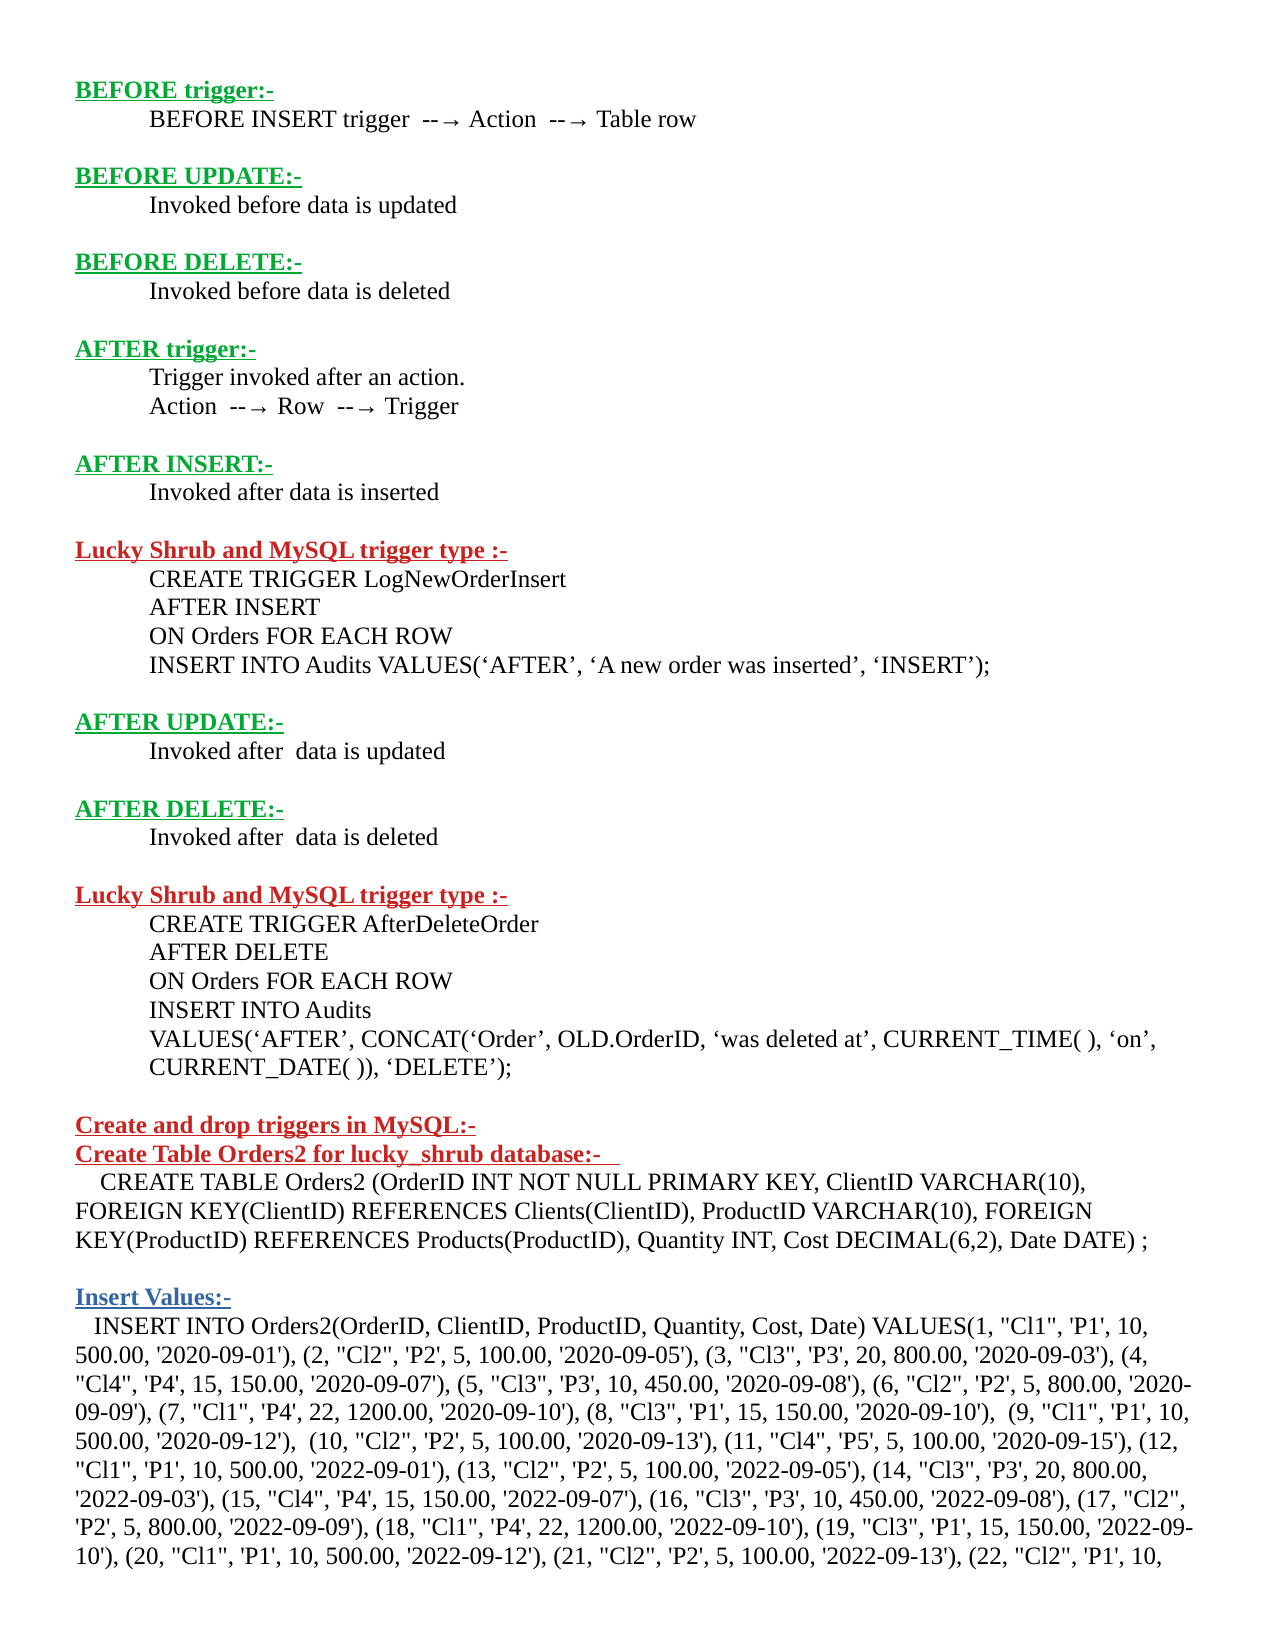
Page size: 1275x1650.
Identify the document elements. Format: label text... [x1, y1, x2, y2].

text VALUES(‘AFTER’, CONCAT(‘Order’, OLD.OrderID, ‘was deleted at’, CURRENT_TIME( ), ‘on’, CURRENT_DATE( )), ‘DELETE’); [75, 1024, 1200, 1081]
text Invoked before data is updated [75, 190, 1200, 219]
text INSERT INTO Orders2(OrderID, ClientID, ProductID, Quantity, Cost, Date) VALUES(1, "Cl1", 'P1', 10, 500.00, '2020-09-01'), (2, "Cl2", 'P2', 5, 100.00, '2020-09-05'), (3, "Cl3", 'P3', 20, 800.00, '2020-09-03'), (4, "Cl4", 'P4', 15, 150.00, '2020-09-07'), (5, "Cl3", 'P3', 10, 450.00, '2020-09-08'), (6, "Cl2", 'P2', 5, 800.00, '2020-09-09'), (7, "Cl1", 'P4', 22, 1200.00, '2020-09-10'), (8, "Cl3", 'P1', 15, 150.00, '2020-09-10'), (9, "Cl1", 'P1', 10, 500.00, '2020-09-12'), (10, "Cl2", 'P2', 5, 100.00, '2020-09-13'), (11, "Cl4", 'P5', 5, 100.00, '2020-09-15'), (12, "Cl1", 'P1', 10, 500.00, '2022-09-01'), (13, "Cl2", 'P2', 5, 100.00, '2022-09-05'), (14, "Cl3", 'P3', 20, 800.00, '2022-09-03'), (15, "Cl4", 'P4', 15, 150.00, '2022-09-07'), (16, "Cl3", 'P3', 10, 450.00, '2022-09-08'), (17, "Cl2", 'P2', 5, 800.00, '2022-09-09'), (18, "Cl1", 'P4', 22, 1200.00, '2022-09-10'), (19, "Cl3", 'P1', 15, 150.00, '2022-09-10'), (20, "Cl1", 'P1', 10, 500.00, '2022-09-12'), (21, "Cl2", 'P2', 5, 100.00, '2022-09-13'), (22, "Cl2", 'P1', 10, [75, 1311, 1200, 1570]
text ON Orders FOR EACH ROW [75, 621, 1200, 650]
text Invoked after data is updated [75, 736, 1200, 765]
text Invoked after data is deleted [75, 822, 1200, 851]
text Action --→ Row --→ Trigger [75, 391, 1200, 420]
text AFTER DELETE [75, 937, 1200, 966]
text Lucky Shrub and MySQL trigger type :- [75, 880, 1200, 909]
text Invoked after data is inserted [75, 477, 1200, 506]
text AFTER DELETE:- [75, 794, 1200, 822]
text INSERT INTO Audits [75, 995, 1200, 1024]
text CREATE TRIGGER LogNewOrderInsert [75, 564, 1200, 592]
text AFTER INSERT [75, 592, 1200, 621]
text Insert Values:- [75, 1282, 1200, 1311]
text AFTER INSERT:- [75, 449, 1200, 477]
text Invoked before data is deleted [75, 276, 1200, 305]
text CREATE TABLE Orders2 (OrderID INT NOT NULL PRIMARY KEY, ClientID VARCHAR(10), FOREIGN KEY(ClientID) REFERENCES Clients(ClientID), ProductID VARCHAR(10), FOREIGN KEY(ProductID) REFERENCES Products(ProductID), Quantity INT, Cost DECIMAL(6,2), Date DATE) ; [75, 1167, 1200, 1254]
text AFTER UPDATE:- [75, 707, 1200, 736]
text BEFORE trigger:- [75, 75, 1200, 104]
text AFTER trigger:- [75, 334, 1200, 362]
text INSERT INTO Audits VALUES(‘AFTER’, ‘A new order was inserted’, ‘INSERT’); [75, 650, 1200, 679]
text BEFORE DELETE:- [75, 247, 1200, 276]
text BEFORE UPDATE:- [75, 161, 1200, 190]
text CREATE TRIGGER AfterDeleteOrder [75, 909, 1200, 937]
text Create and drop triggers in MySQL:- [75, 1110, 1200, 1139]
text Lucky Shrub and MySQL trigger type :- [75, 535, 1200, 564]
text BEFORE INSERT trigger --→ Action --→ Table row [75, 104, 1200, 132]
text ON Orders FOR EACH ROW [75, 966, 1200, 995]
text Trigger invoked after an action. [75, 362, 1200, 391]
text Create Table Orders2 for lucky_shrub database:- [75, 1139, 1200, 1167]
